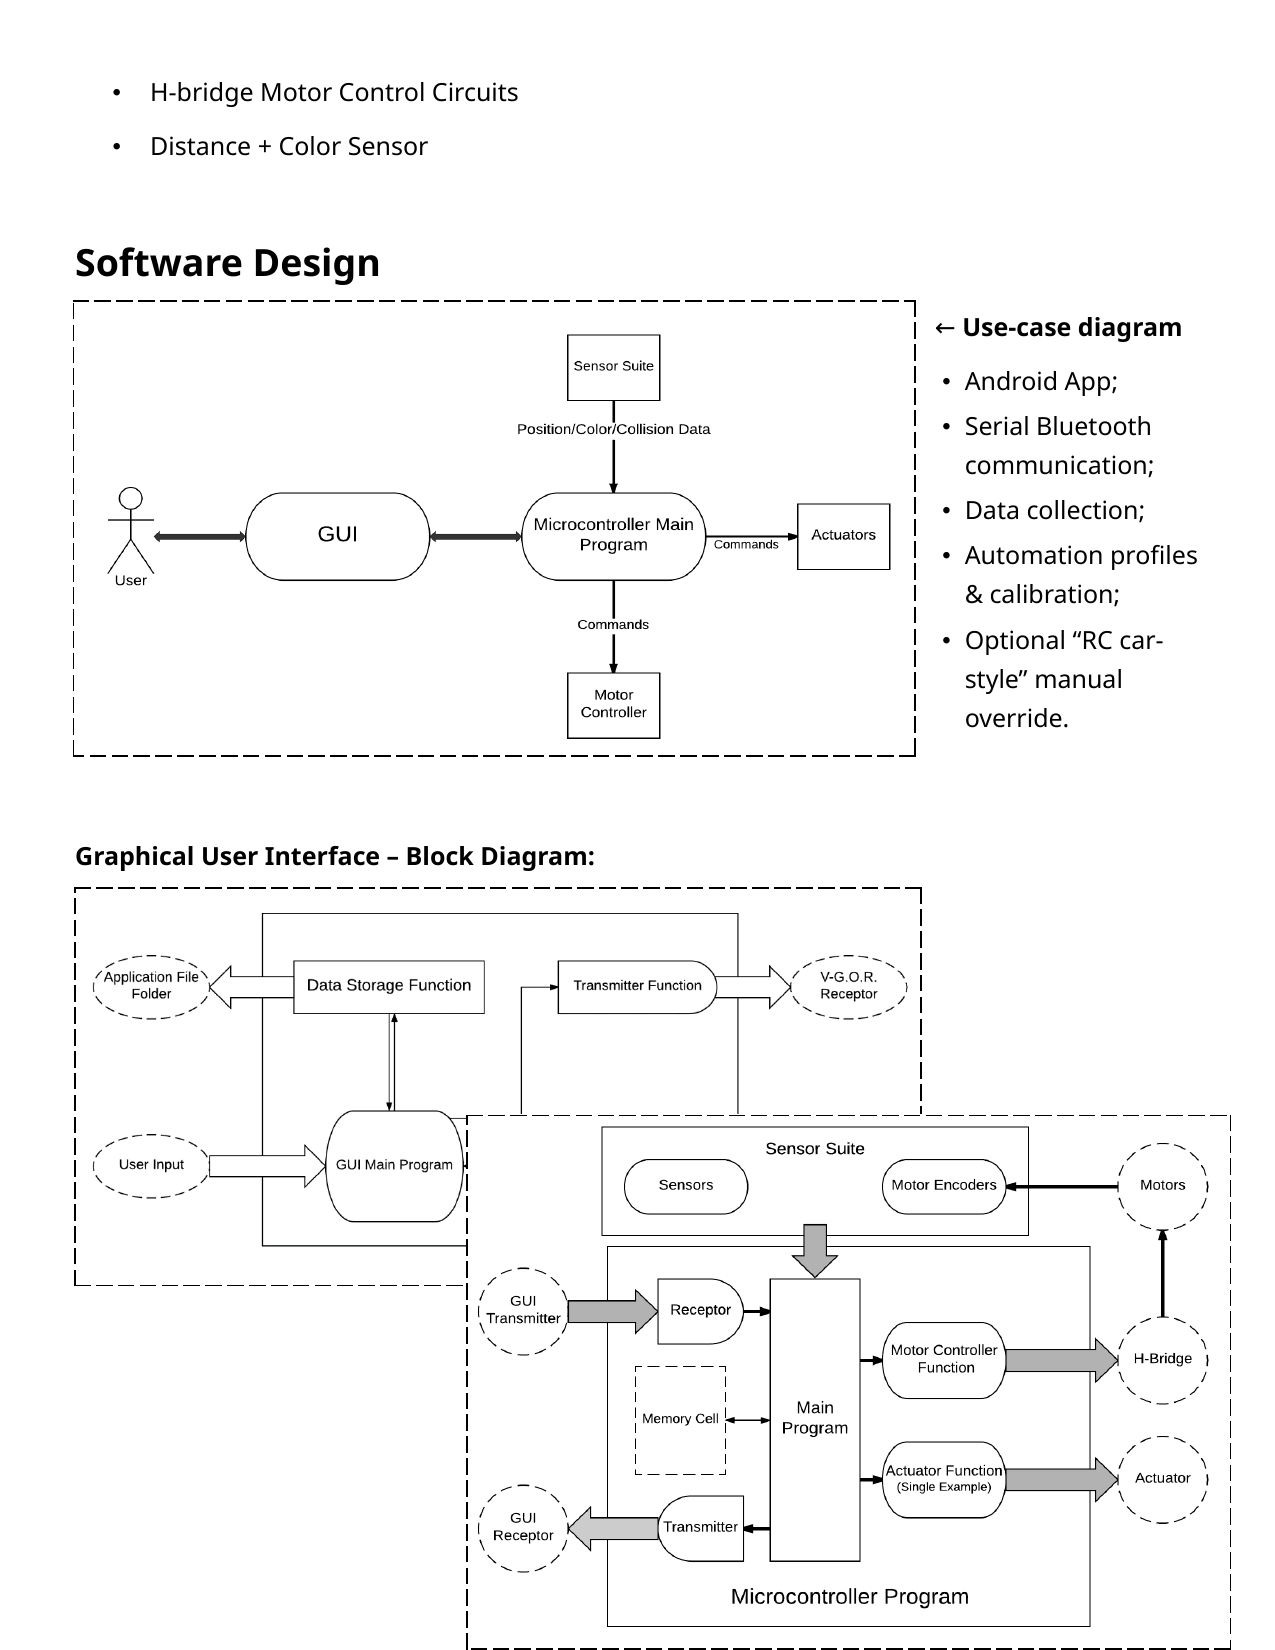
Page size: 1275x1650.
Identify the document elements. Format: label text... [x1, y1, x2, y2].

picture [75, 888, 921, 1285]
list Distance + Color Sensor [112, 129, 1200, 163]
text Software Design [75, 236, 1200, 287]
list Data collection; [916, 493, 1200, 527]
picture [467, 1116, 1230, 1649]
text ← Use-case diagram [915, 309, 1200, 344]
text Graphical User Interface – Block Diagram: [75, 839, 1200, 873]
list H-bridge Motor Control Circuits [112, 75, 1200, 109]
list Android App; [916, 363, 1200, 397]
picture [73, 301, 915, 756]
list Optional “RC car-style” manual override. [916, 622, 1200, 735]
list Automation profiles & calibration; [916, 538, 1200, 611]
list Serial Bluetooth communication; [916, 408, 1200, 482]
